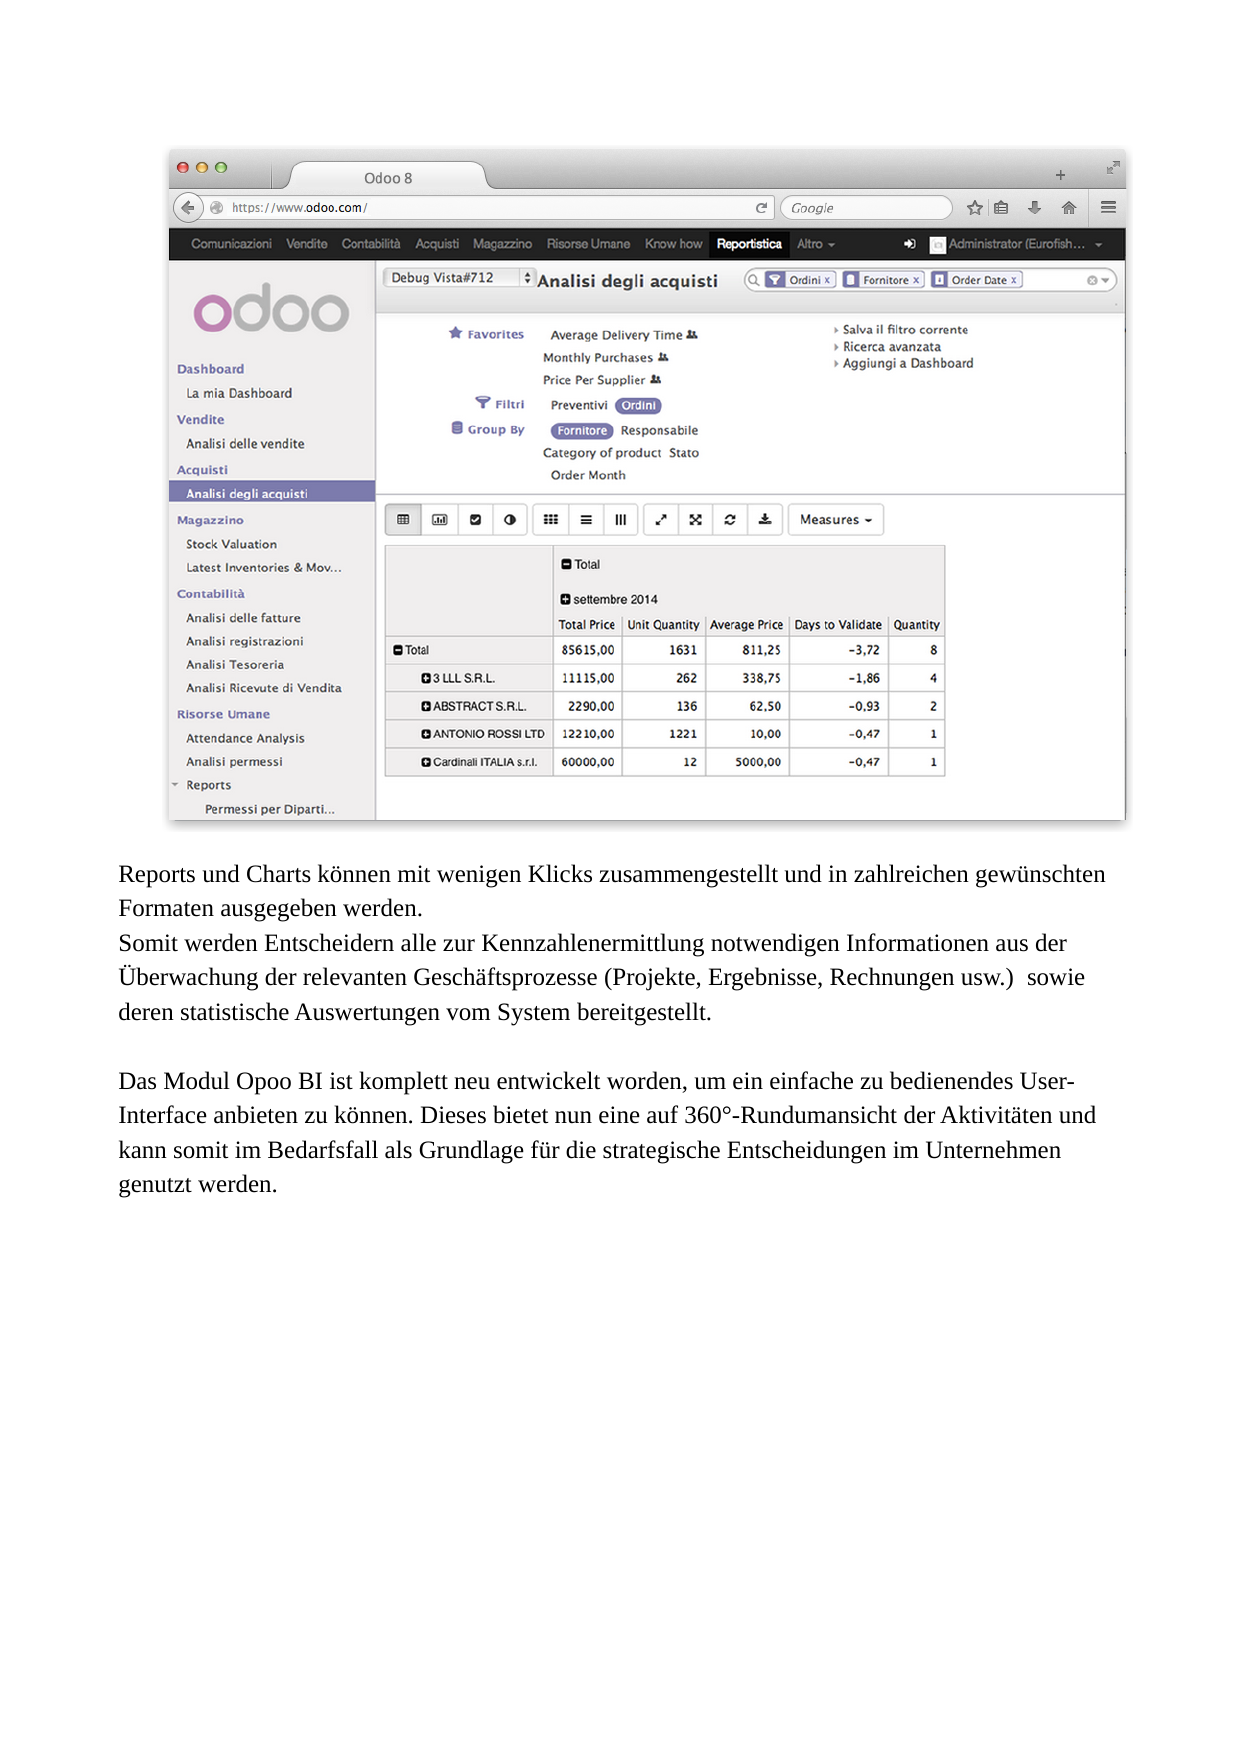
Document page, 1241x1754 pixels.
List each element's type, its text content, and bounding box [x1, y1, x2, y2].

picture [118, 118, 1178, 854]
text Reports und Charts können mit wenigen Klicks zusammengestellt und in zahlreichen gewünschten Formaten ausgegeben werden. Somit werden Entscheidern alle zur Kennzahlenermittlung notwendigen Informationen aus der Überwachung der relevanten Geschäftsprozesse (Projekte, Ergebnisse, Rechnungen usw.) sowie deren statistische Auswertungen vom System bereitgestellt. Das Modul Opoo BI ist komplett neu entwickelt worden, um ein einfache zu bedienendes User-Interface anbieten zu können. Dieses bietet nun eine auf 360°-Rundumansicht der Aktivitäten und kann somit im Bedarfsfall als Grundlage für die strategische Entscheidungen im Unternehmen genutzt werden. [118, 854, 1122, 1198]
